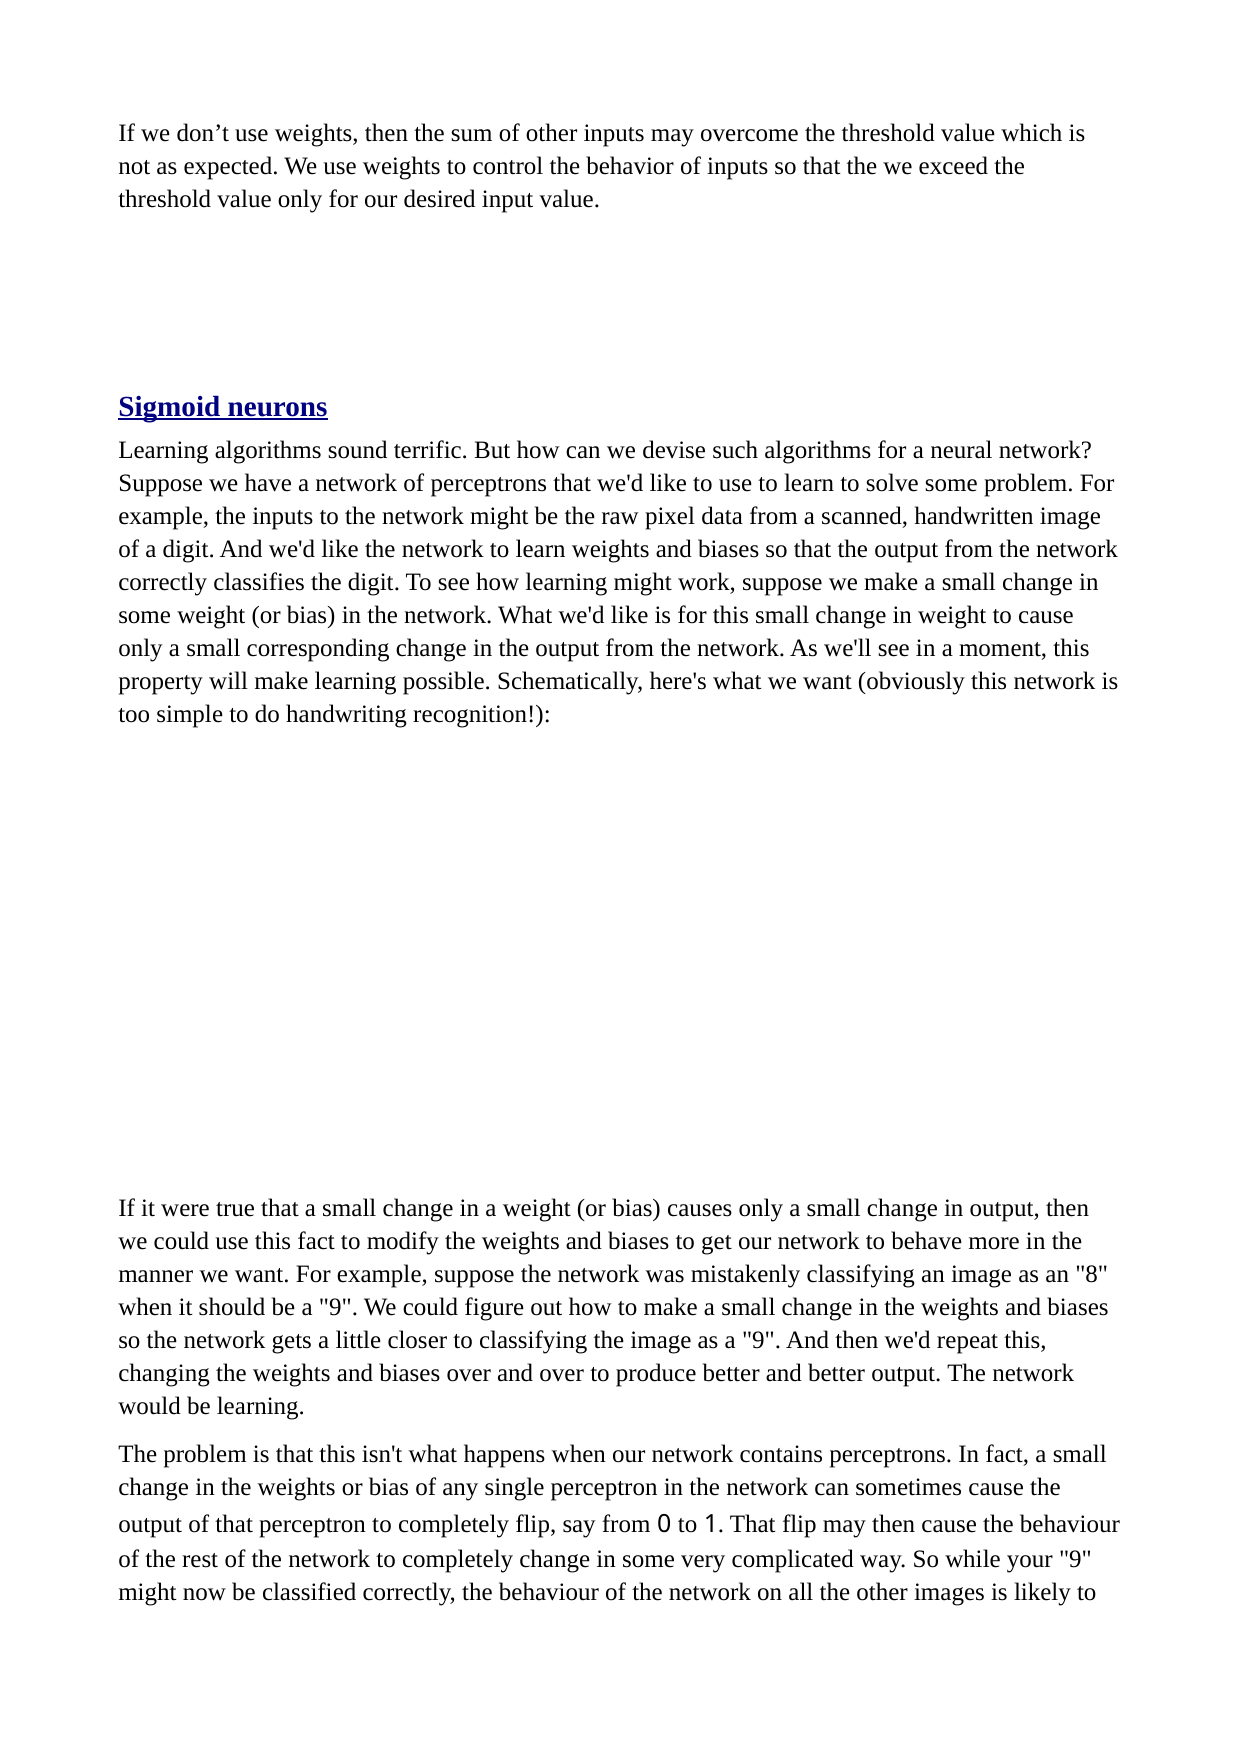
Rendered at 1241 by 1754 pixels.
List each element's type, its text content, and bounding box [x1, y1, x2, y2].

text If it were true that a small change in a weight (or bias) causes only a small change in output, then we could use this fact to modify the weights and biases to get our network to behave more in the manner we want. For example, suppose the network was mistakenly classifying an image as an "8" when it should be a "9". We could figure out how to make a small change in the weights and biases so the network gets a little closer to classifying the image as a "9". And then we'd repeat this, changing the weights and biases over and over to produce better and better output. The network would be learning. [118, 1193, 1122, 1420]
subtitle Sigmoid neurons [118, 389, 1122, 423]
text Learning algorithms sound terrific. But how can we devise such algorithms for a neural network? Suppose we have a network of perceptrons that we'd like to use to learn to solve some problem. For example, the inputs to the network might be the raw pixel data from a scanned, handwritten image of a digit. And we'd like the network to learn weights and biases so that the output from the network correctly classifies the digit. To see how learning might work, suppose we make a small change in some weight (or bias) in the network. What we'd like is for this small change in weight to cause only a small corresponding change in the output from the network. As we'll see in a moment, this property will make learning possible. Schematically, here's what we want (obviously this network is too simple to do handwriting recognition!): [118, 435, 1122, 728]
text The problem is that this isn't what happens when our network contains perceptrons. In fact, a small change in the weights or bias of any single perceptron in the network can sometimes cause the output of that perceptron to completely flip, say from 0 to 1. That flip may then cause the behaviour of the rest of the network to completely change in some very complicated way. So while your "9" might now be classified correctly, the behaviour of the network on all the other images is likely to [118, 1439, 1122, 1606]
text If we don’t use weights, then the sum of other inputs may overcome the threshold value which is not as expected. We use weights to control the behavior of inputs so that the we exceed the threshold value only for our desired input value. [118, 118, 1122, 213]
